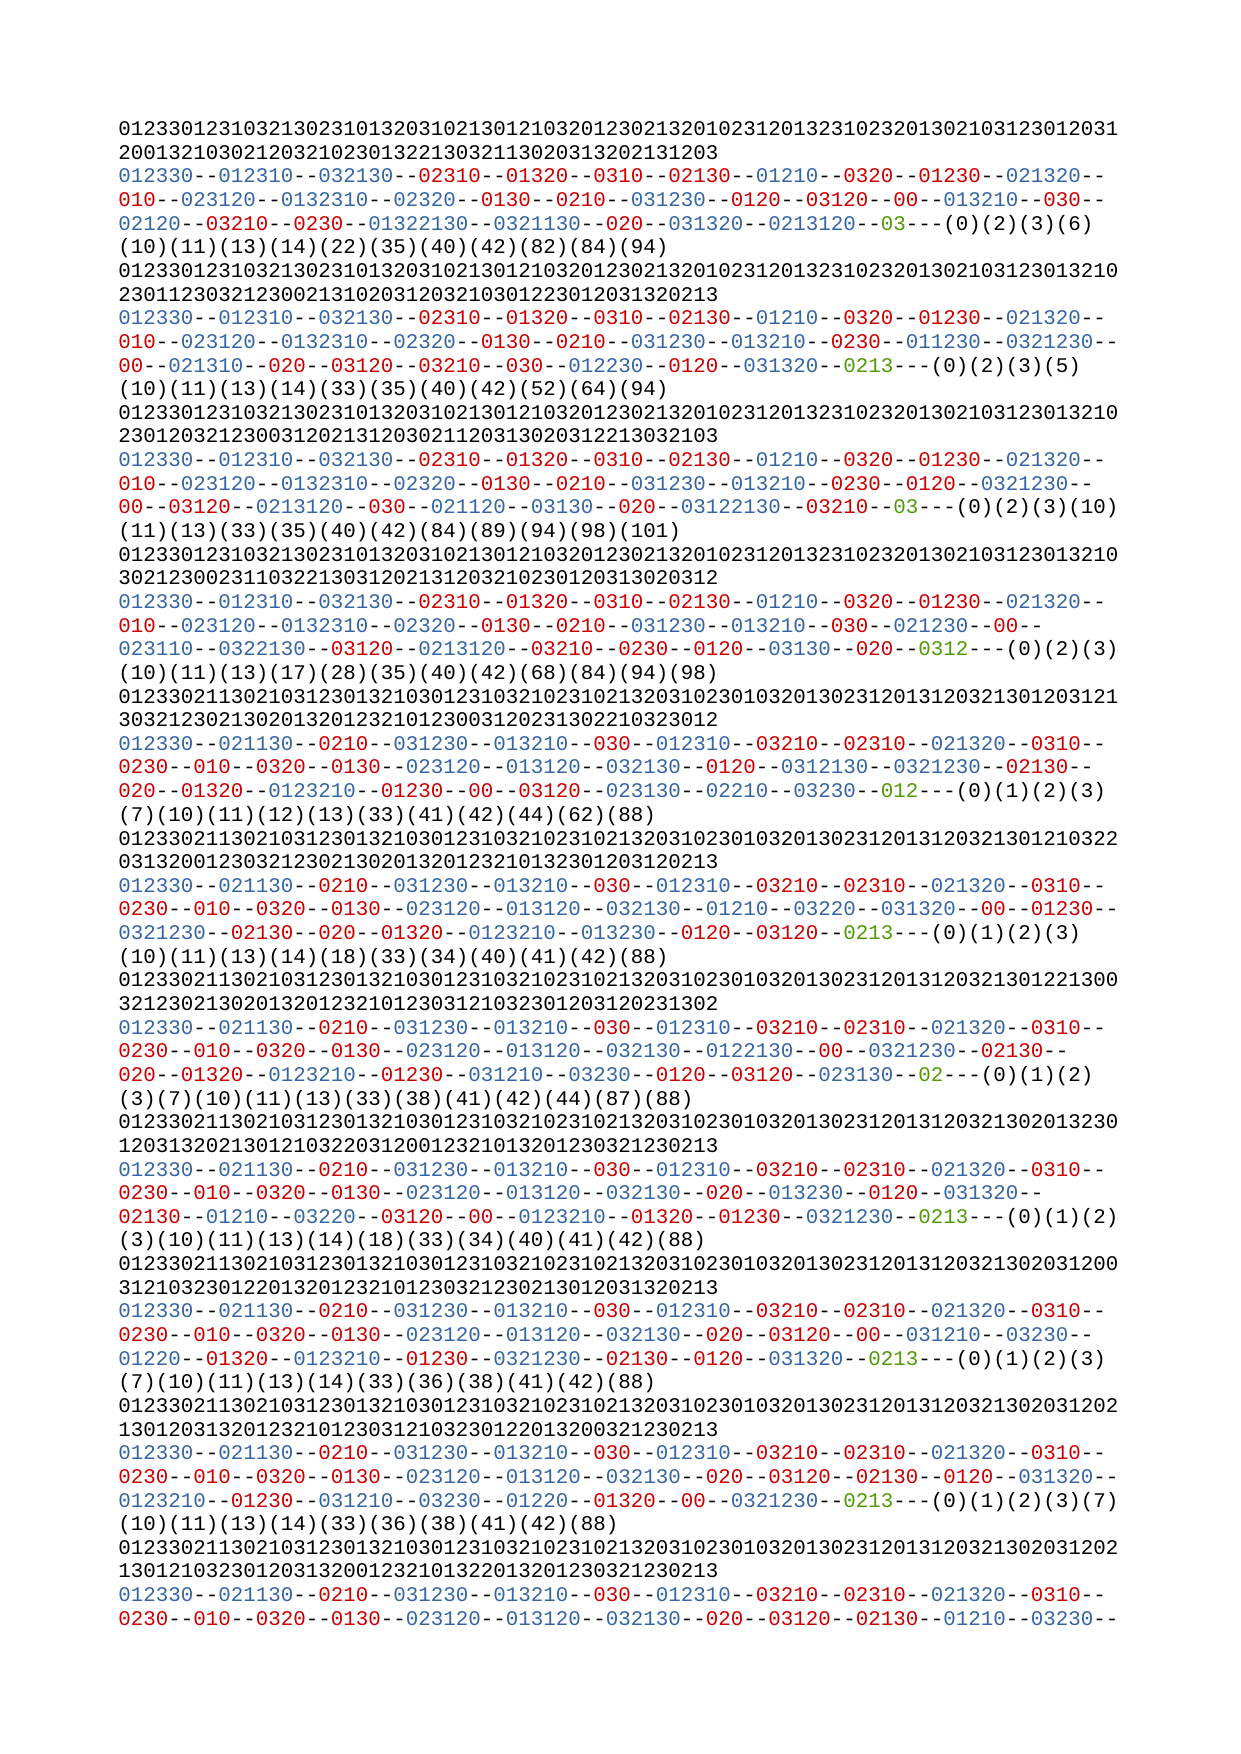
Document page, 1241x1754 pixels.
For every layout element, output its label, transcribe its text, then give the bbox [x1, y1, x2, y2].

text 01233021130210312301321030123103210231021320310230103201302312013120321302031202130121032301203132001232101322013201230321230213 [118, 1537, 1122, 1584]
text 012330--021130--0210--031230--013210--030--012310--03210--02310--021320--0310--0230--010--0320--0130--023120--013120--032130--0120--0312130--0321230--02130--020--01320--0123210--01230--00--03120--023130--02210--03230--012---(0)(1)(2)(3)(7)(10)(11)(12)(13)(33)(41)(42)(44)(62)(88) [118, 733, 1122, 827]
text 012330--012310--032130--02310--01320--0310--02130--01210--0320--01230--021320--010--023120--0132310--02320--0130--0210--031230--0120--03120--00--013210--030--02120--03210--0230--01322130--0321130--020--031320--0213120--03---(0)(2)(3)(6)(10)(11)(13)(14)(22)(35)(40)(42)(82)(84)(94) [118, 165, 1122, 260]
text 012330--021130--0210--031230--013210--030--012310--03210--02310--021320--0310--0230--010--0320--0130--023120--013120--032130--0122130--00--0321230--02130--020--01320--0123210--01230--031210--03230--0120--03120--023130--02---(0)(1)(2)(3)(7)(10)(11)(13)(33)(38)(41)(42)(44)(87)(88) [118, 1017, 1122, 1111]
text 012330--021130--0210--031230--013210--030--012310--03210--02310--021320--0310--0230--010--0320--0130--023120--013120--032130--020--013230--0120--031320--02130--01210--03220--03120--00--0123210--01320--01230--0321230--0213---(0)(1)(2)(3)(10)(11)(13)(14)(18)(33)(34)(40)(41)(42)(88) [118, 1158, 1122, 1253]
text 01233021130210312301321030123103210231021320310230103201302312013120321302013230120313202130121032203120012321013201230321230213 [118, 1111, 1122, 1158]
text 012330--021130--0210--031230--013210--030--012310--03210--02310--021320--0310--0230--010--0320--0130--023120--013120--032130--020--03120--02130--01210--03230-- [118, 1584, 1122, 1631]
text 012330--021130--0210--031230--013210--030--012310--03210--02310--021320--0310--0230--010--0320--0130--023120--013120--032130--020--03120--02130--0120--031320--0123210--01230--031210--03230--01220--01320--00--0321230--0213---(0)(1)(2)(3)(7)(10)(11)(13)(14)(33)(36)(38)(41)(42)(88) [118, 1442, 1122, 1537]
text 01233021130210312301321030123103210231021320310230103201302312013120321301203121303212302130201320123210123003120231302210323012 [118, 686, 1122, 733]
text 01233012310321302310132031021301210320123021320102312013231023201302103123012031200132103021203210230132213032113020313202131203 [118, 118, 1122, 165]
text 012330--012310--032130--02310--01320--0310--02130--01210--0320--01230--021320--010--023120--0132310--02320--0130--0210--031230--013210--0230--0120--0321230--00--03120--0213120--030--021120--03130--020--03122130--03210--03---(0)(2)(3)(10)(11)(13)(33)(35)(40)(42)(84)(89)(94)(98)(101) [118, 449, 1122, 544]
text 01233021130210312301321030123103210231021320310230103201302312013120321301221300321230213020132012321012303121032301203120231302 [118, 969, 1122, 1017]
text 01233021130210312301321030123103210231021320310230103201302312013120321302031202130120313201232101230312103230122013200321230213 [118, 1395, 1122, 1442]
text 01233021130210312301321030123103210231021320310230103201302312013120321302031200312103230122013201232101230321230213012031320213 [118, 1253, 1122, 1300]
text 01233012310321302310132031021301210320123021320102312013231023201302103123013210230120321230031202131203021120313020312213032103 [118, 402, 1122, 449]
text 012330--012310--032130--02310--01320--0310--02130--01210--0320--01230--021320--010--023120--0132310--02320--0130--0210--031230--013210--030--021230--00--023110--0322130--03120--0213120--03210--0230--0120--03130--020--0312---(0)(2)(3)(10)(11)(13)(17)(28)(35)(40)(42)(68)(84)(94)(98) [118, 591, 1122, 686]
text 012330--021130--0210--031230--013210--030--012310--03210--02310--021320--0310--0230--010--0320--0130--023120--013120--032130--01210--03220--031320--00--01230--0321230--02130--020--01320--0123210--013230--0120--03120--0213---(0)(1)(2)(3)(10)(11)(13)(14)(18)(33)(34)(40)(41)(42)(88) [118, 875, 1122, 969]
text 01233012310321302310132031021301210320123021320102312013231023201302103123013210230112303212300213102031203210301223012031320213 [118, 260, 1122, 307]
text 012330--012310--032130--02310--01320--0310--02130--01210--0320--01230--021320--010--023120--0132310--02320--0130--0210--031230--013210--0230--011230--0321230--00--021310--020--03120--03210--030--012230--0120--031320--0213---(0)(2)(3)(5)(10)(11)(13)(14)(33)(35)(40)(42)(52)(64)(94) [118, 307, 1122, 402]
text 012330--021130--0210--031230--013210--030--012310--03210--02310--021320--0310--0230--010--0320--0130--023120--013120--032130--020--03120--00--031210--03230--01220--01320--0123210--01230--0321230--02130--0120--031320--0213---(0)(1)(2)(3)(7)(10)(11)(13)(14)(33)(36)(38)(41)(42)(88) [118, 1300, 1122, 1395]
text 01233021130210312301321030123103210231021320310230103201302312013120321301210322031320012303212302130201320123210132301203120213 [118, 827, 1122, 875]
text 01233012310321302310132031021301210320123021320102312013231023201302103123013210302123002311032213031202131203210230120313020312 [118, 544, 1122, 591]
